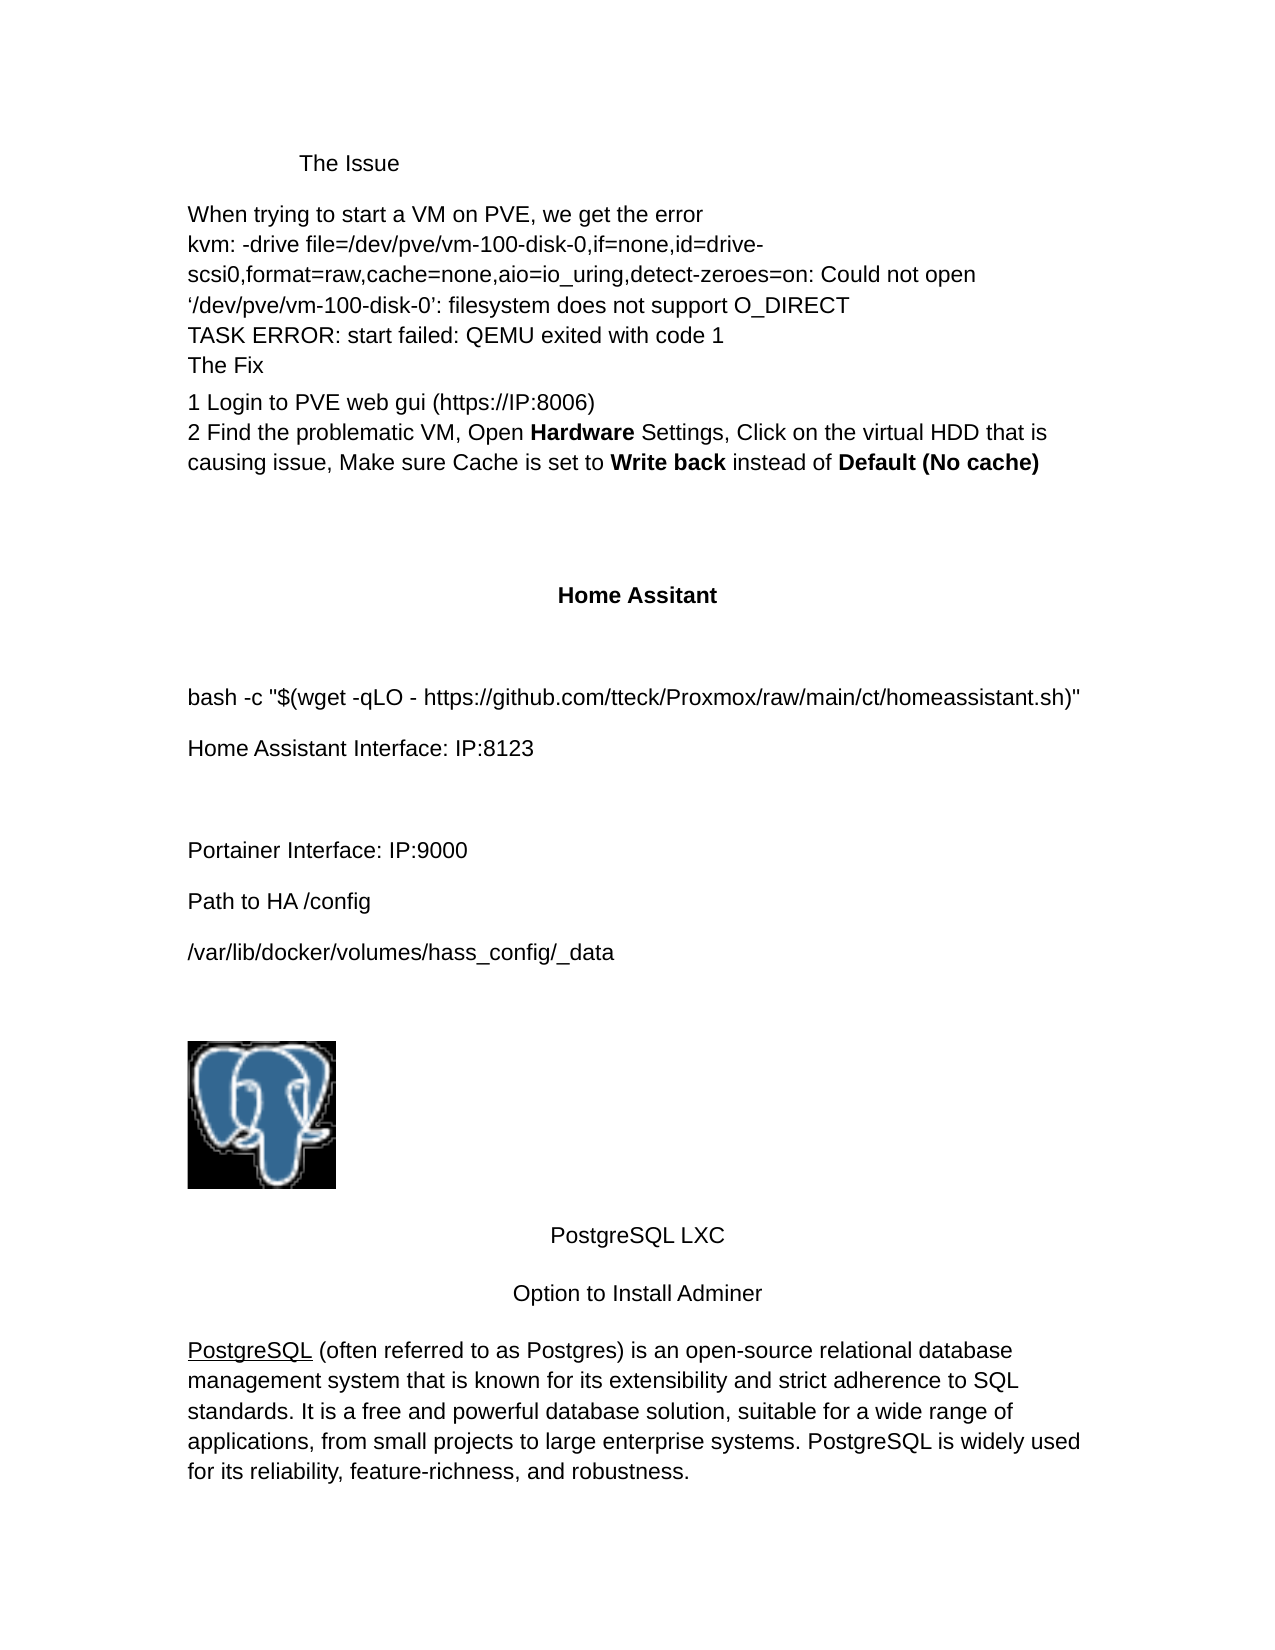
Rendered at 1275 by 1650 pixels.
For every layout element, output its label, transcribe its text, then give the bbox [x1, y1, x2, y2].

text 2 Find the problematic VM, Open Hardware Settings, Click on the virtual HDD that is causing issue, Make sure Cache is set to Write back instead of Default (No cache) [187, 419, 1087, 476]
text PostgreSQL (often referred to as Postgres) is an open-source relational database management system that is known for its extensibility and strict adherence to SQL standards. It is a free and powerful database solution, suitable for a wide range of applications, from small projects to large enterprise systems. PostgreSQL is widely used for its reliability, feature-richness, and robustness. [187, 1337, 1087, 1484]
text Path to HA /config [187, 888, 1087, 914]
subtitle The Fix [187, 352, 1087, 378]
text bash -c "$(wget -qLO - https://github.com/tteck/Proxmox/raw/main/ct/homeassistant.sh)" [187, 684, 1087, 710]
text When trying to start a VM on PVE, we get the error [187, 201, 1087, 227]
text Home Assistant Interface: IP:8123 [187, 735, 1087, 761]
subtitle Option to Install Adminer [187, 1280, 1087, 1306]
text Portainer Interface: IP:9000 [187, 837, 1087, 863]
text Home Assitant [187, 582, 1087, 608]
subtitle PostgreSQL LXC [187, 1222, 1087, 1248]
text 1 Login to PVE web gui (https://IP:8006) [187, 389, 1087, 415]
subtitle The Issue [299, 150, 1087, 176]
text kvm: -drive file=/dev/pve/vm-100-disk-0,if=none,id=drive-scsi0,format=raw,cache=none,aio=io_uring,detect-zeroes=on: Could not open ‘/dev/pve/vm-100-disk-0’: filesystem does not support O_DIRECT TASK ERROR: start failed: QEMU exited with code 1 [187, 231, 1087, 348]
text /var/lib/docker/volumes/hass_config/_data [187, 939, 1087, 965]
